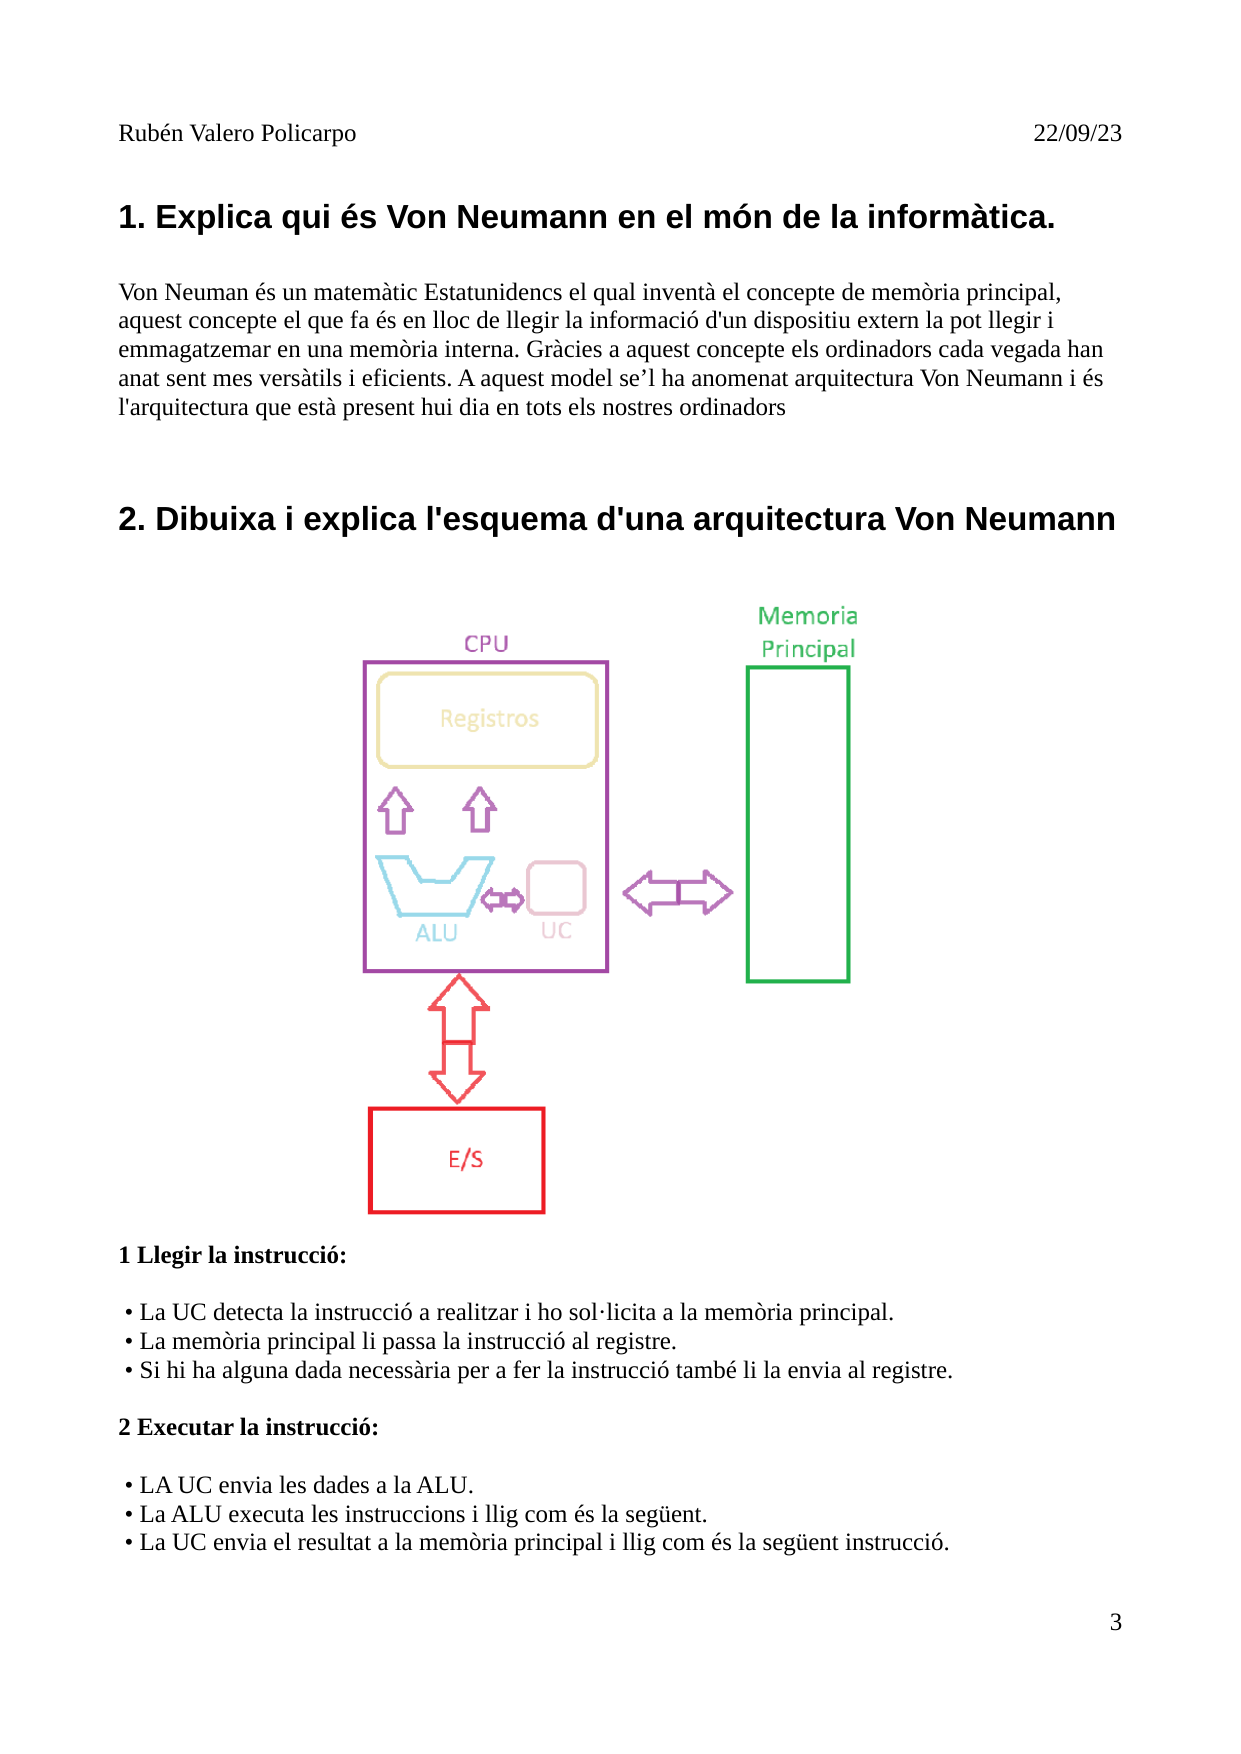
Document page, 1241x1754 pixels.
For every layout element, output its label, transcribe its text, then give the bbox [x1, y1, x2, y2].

text • La memòria principal li passa la instrucció al registre. [118, 1326, 1122, 1355]
text • Si hi ha alguna dada necessària per a fer la instrucció també li la envia al registre. [118, 1355, 1122, 1384]
text • LA UC envia les dades a la ALU. [118, 1470, 1122, 1499]
subtitle 1. Explica qui és Von Neumann en el món de la informàtica. [118, 197, 1122, 236]
text • La UC envia el resultat a la memòria principal i llig com és la següent instrucció. [118, 1527, 1122, 1556]
text 1 Llegir la instrucció: [118, 550, 1122, 1269]
text 2 Executar la instrucció: [118, 1412, 1122, 1441]
subtitle 2. Dibuixa i explica l'esquema d'una arquitectura Von Neumann [118, 499, 1122, 537]
picture [296, 573, 869, 1240]
text Von Neuman és un matemàtic Estatunidencs el qual inventà el concepte de memòria principal, aquest concepte el que fa és en lloc de llegir la informació d'un dispositiu extern la pot llegir i emmagatzemar en una memòria interna. Gràcies a aquest concepte els ordinadors cada vegada han anat sent mes versàtils i eficients. A aquest model se’l ha anomenat arquitectura Von Neumann i és l'arquitectura que està present hui dia en tots els nostres ordinadors [118, 277, 1122, 449]
text • La UC detecta la instrucció a realitzar i ho sol·licita a la memòria principal. [118, 1297, 1122, 1326]
text • La ALU executa les instruccions i llig com és la següent. [118, 1499, 1122, 1527]
